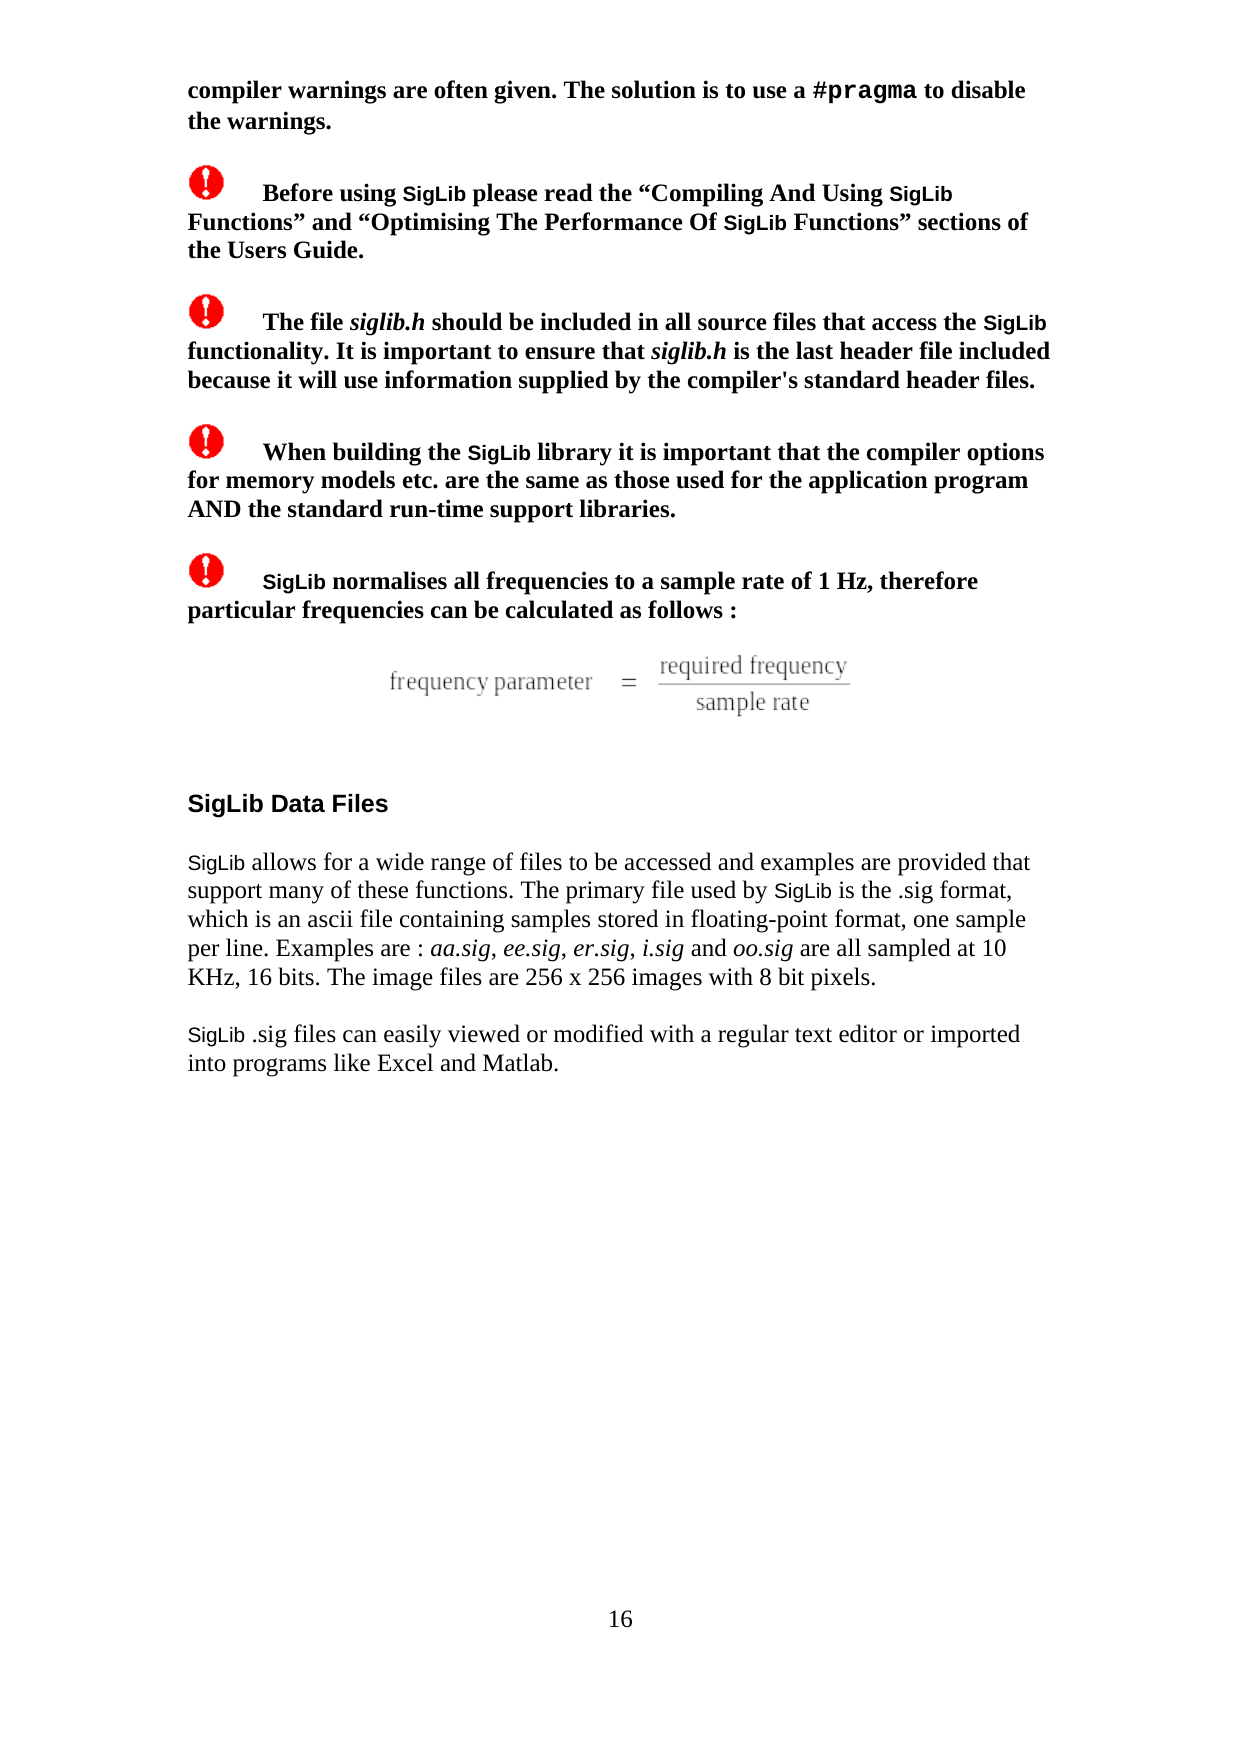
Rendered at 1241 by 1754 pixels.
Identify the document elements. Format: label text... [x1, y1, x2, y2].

text The file siglib.h should be included in all source files that access the SigLib functionality. It is important to ensure that siglib.h is the last header file included because it will use information supplied by the compiler's standard header files. [187, 293, 1053, 393]
text When building the SigLib library it is important that the compiler options for memory models etc. are the same as those used for the application program AND the standard run-time support libraries. [187, 422, 1053, 523]
text SigLib allows for a wide range of files to be accessed and examples are provided that support many of these functions. The primary file used by SigLib is the .sig format, which is an ascii file containing samples stored in floating-point format, one sample per line. Examples are : aa.sig, ee.sig, er.sig, i.sig and oo.sig are all sampled at 10 KHz, 16 bits. The image files are 256 x 256 images with 8 bit pixels. [187, 847, 1053, 990]
text compiler warnings are often given. The solution is to use a #pragma to disable the warnings. [187, 75, 1053, 134]
subtitle SigLib Data Files [187, 789, 1053, 818]
text SigLib normalises all frequencies to a sample rate of 1 Hz, therefore particular frequencies can be calculated as follows : [187, 552, 1053, 624]
text SigLib .sig files can easily viewed or modified with a regular text editor or imported into programs like Excel and Matlab. [187, 1019, 1053, 1077]
text Before using SigLib please read the “Compiling And Using SigLib Functions” and “Optimising The Performance Of SigLib Functions” sections of the Users Guide. [187, 163, 1053, 264]
